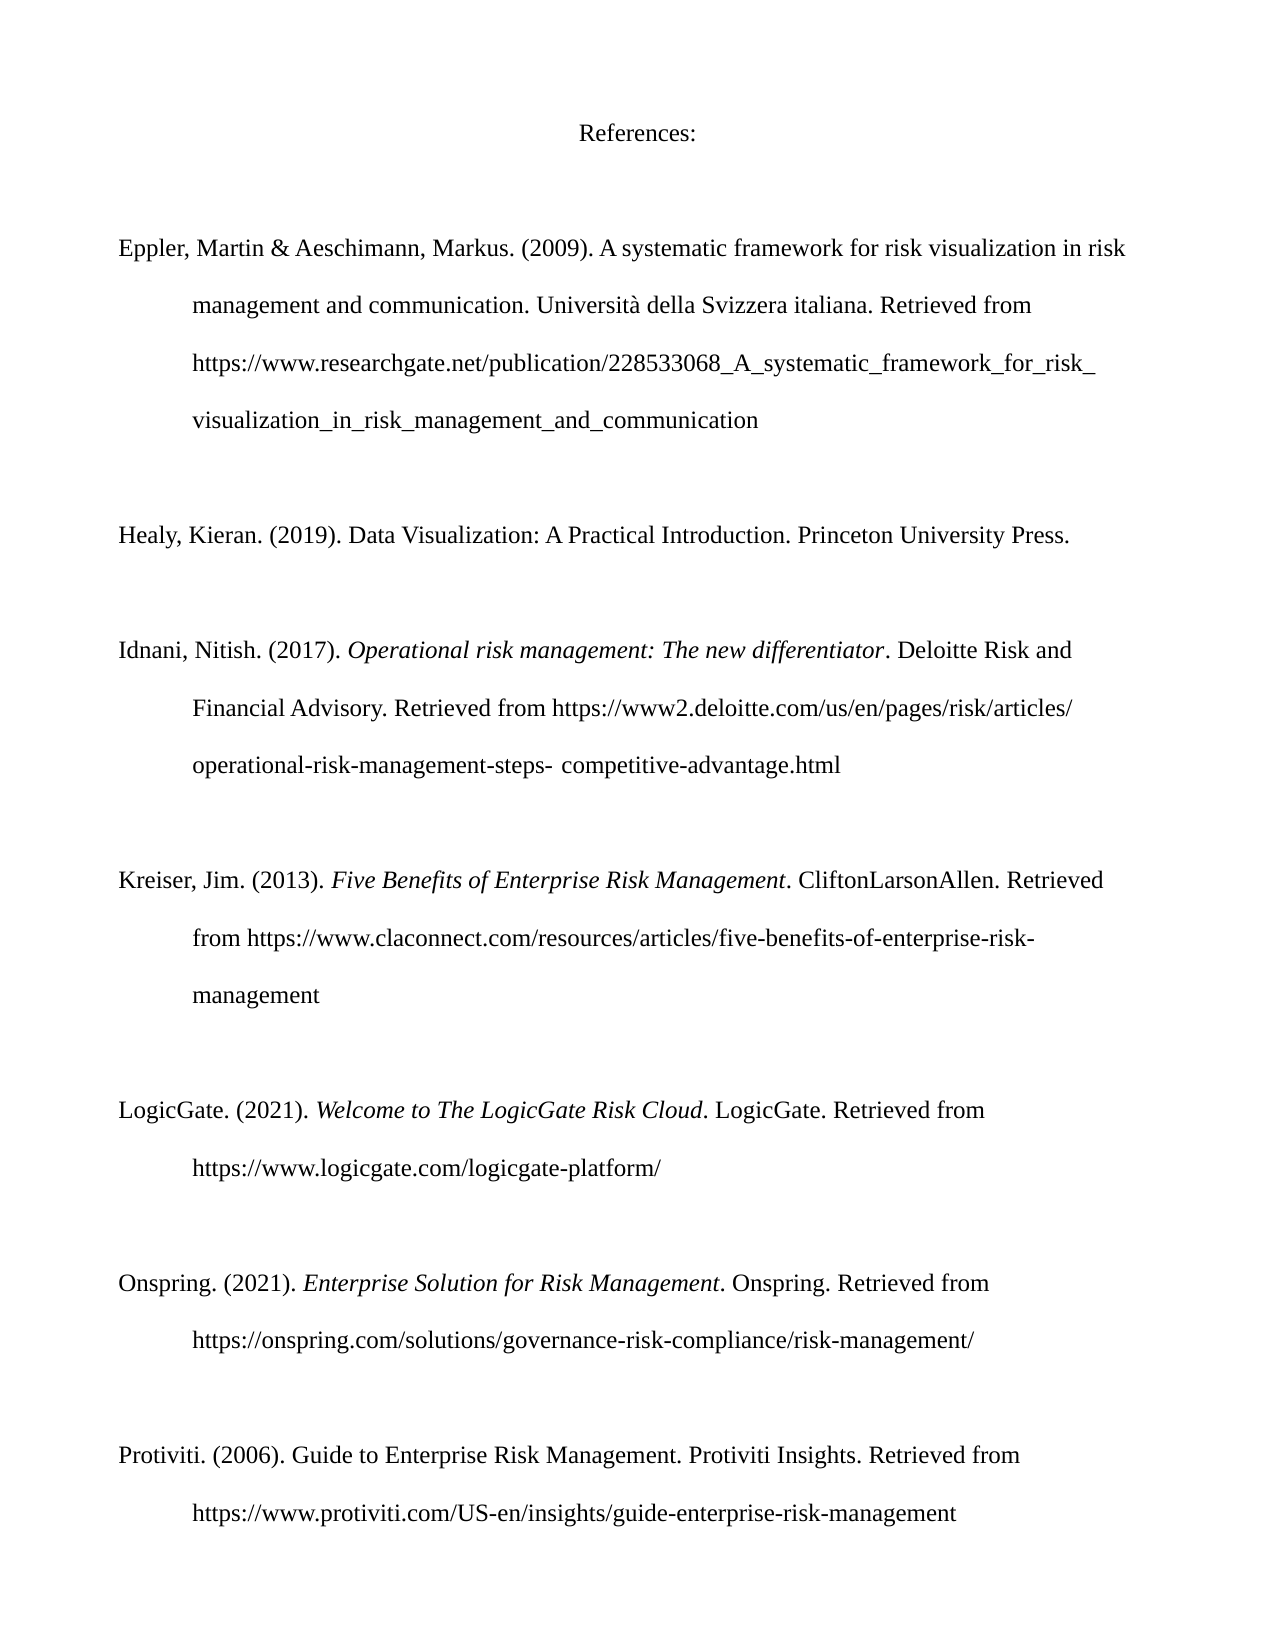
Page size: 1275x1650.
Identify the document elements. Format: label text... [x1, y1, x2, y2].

text visualization_in_risk_management_and_communication [192, 406, 1157, 434]
text https://www.researchgate.net/publication/228533068_A_systematic_framework_for_risk_ [192, 348, 1157, 377]
text operational-risk-management-steps- competitive-advantage.html [118, 751, 1157, 779]
text LogicGate. (2021). Welcome to The LogicGate Risk Cloud. LogicGate. Retrieved from https://www.logicgate.com/logicgate-platform/ [118, 1096, 1157, 1182]
text References: [118, 118, 1157, 147]
text Healy, Kieran. (2019). Data Visualization: A Practical Introduction. Princeton University Press. [118, 521, 1157, 549]
text Protiviti. (2006). Guide to Enterprise Risk Management. Protiviti Insights. Retrieved from https://www.protiviti.com/US-en/insights/guide-enterprise-risk-management [118, 1441, 1157, 1527]
text Eppler, Martin & Aeschimann, Markus. (2009). A systematic framework for risk visualization in risk management and communication. Università della Svizzera italiana. Retrieved from [118, 233, 1157, 319]
text Onspring. (2021). Enterprise Solution for Risk Management. Onspring. Retrieved from https://onspring.com/solutions/governance-risk-compliance/risk-management/ [118, 1268, 1157, 1354]
text Kreiser, Jim. (2013). Five Benefits of Enterprise Risk Management. CliftonLarsonAllen. Retrieved from https://www.claconnect.com/resources/articles/five-benefits-of-enterprise-risk- management [118, 866, 1157, 1009]
text Idnani, Nitish. (2017). Operational risk management: The new differentiator. Deloitte Risk and Financial Advisory. Retrieved from https://www2.deloitte.com/us/en/pages/risk/articles/ [118, 636, 1157, 722]
